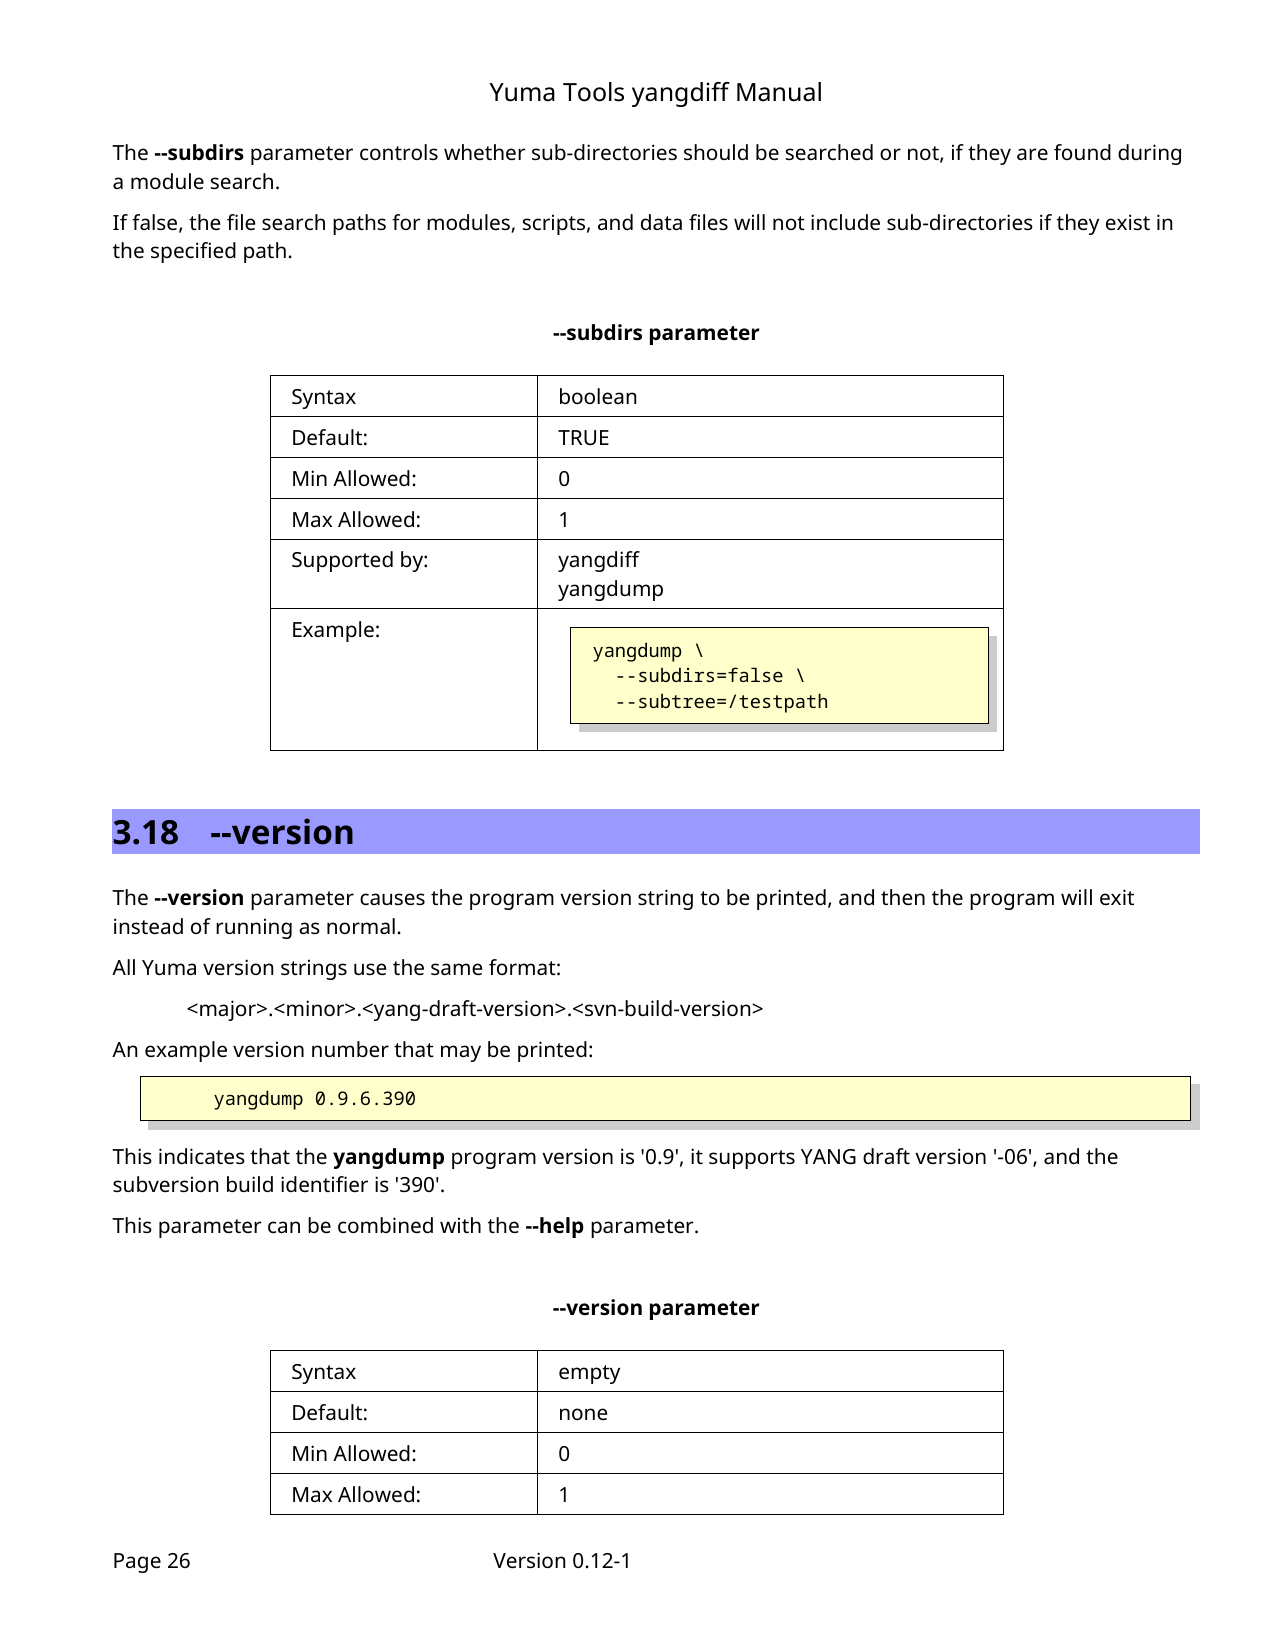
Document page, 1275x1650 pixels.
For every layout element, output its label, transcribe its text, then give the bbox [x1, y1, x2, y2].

text The --version parameter causes the program version string to be printed, and then the program will exit instead of running as normal. [112, 883, 1200, 940]
table_header empty [538, 1351, 1003, 1391]
text This parameter can be combined with the --help parameter. [112, 1211, 1200, 1240]
text All Yuma version strings use the same format: [112, 953, 1200, 981]
table_cell Min Allowed: [271, 1433, 537, 1473]
table_header Syntax [271, 1351, 537, 1391]
table_cell Example: [271, 609, 537, 750]
table_cell Supported by: [271, 540, 537, 608]
text The --subdirs parameter controls whether sub-directories should be searched or not, if they are found during a module search. [112, 138, 1200, 195]
text yangdump 0.9.6.390 [141, 1077, 1190, 1120]
text If false, the file search paths for modules, scripts, and data files will not include sub-directories if they exist in the specified path. [112, 208, 1200, 265]
table_cell 0 [538, 458, 1003, 498]
table_header boolean [538, 376, 1003, 416]
table_cell 1 [538, 499, 1003, 539]
table_cell none [538, 1392, 1003, 1432]
table_cell 0 [538, 1433, 1003, 1473]
subtitle --version parameter [127, 1293, 1185, 1322]
table_cell Max Allowed: [271, 499, 537, 539]
table_cell Default: [271, 417, 537, 457]
subtitle --version [112, 809, 1200, 854]
table_cell Max Allowed: [271, 1474, 537, 1514]
table_header Syntax [271, 376, 537, 416]
text This indicates that the yangdump program version is '0.9', it supports YANG draft version '-06', and the subversion build identifier is '390'. [112, 1142, 1200, 1199]
text An example version number that may be printed: [112, 1035, 1200, 1063]
table_cell 1 [538, 1474, 1003, 1514]
table_cell Default: [271, 1392, 537, 1432]
subtitle --subdirs parameter [127, 318, 1185, 347]
table_cell Min Allowed: [271, 458, 537, 498]
table_cell TRUE [538, 417, 1003, 457]
table_cell yangdiff yangdump [538, 540, 1003, 608]
text <major>.<minor>.<yang-draft-version>.<svn-build-version> [112, 994, 1200, 1022]
table_cell yangdump \ --subdirs=false \ --subtree=/testpath [538, 609, 1003, 750]
